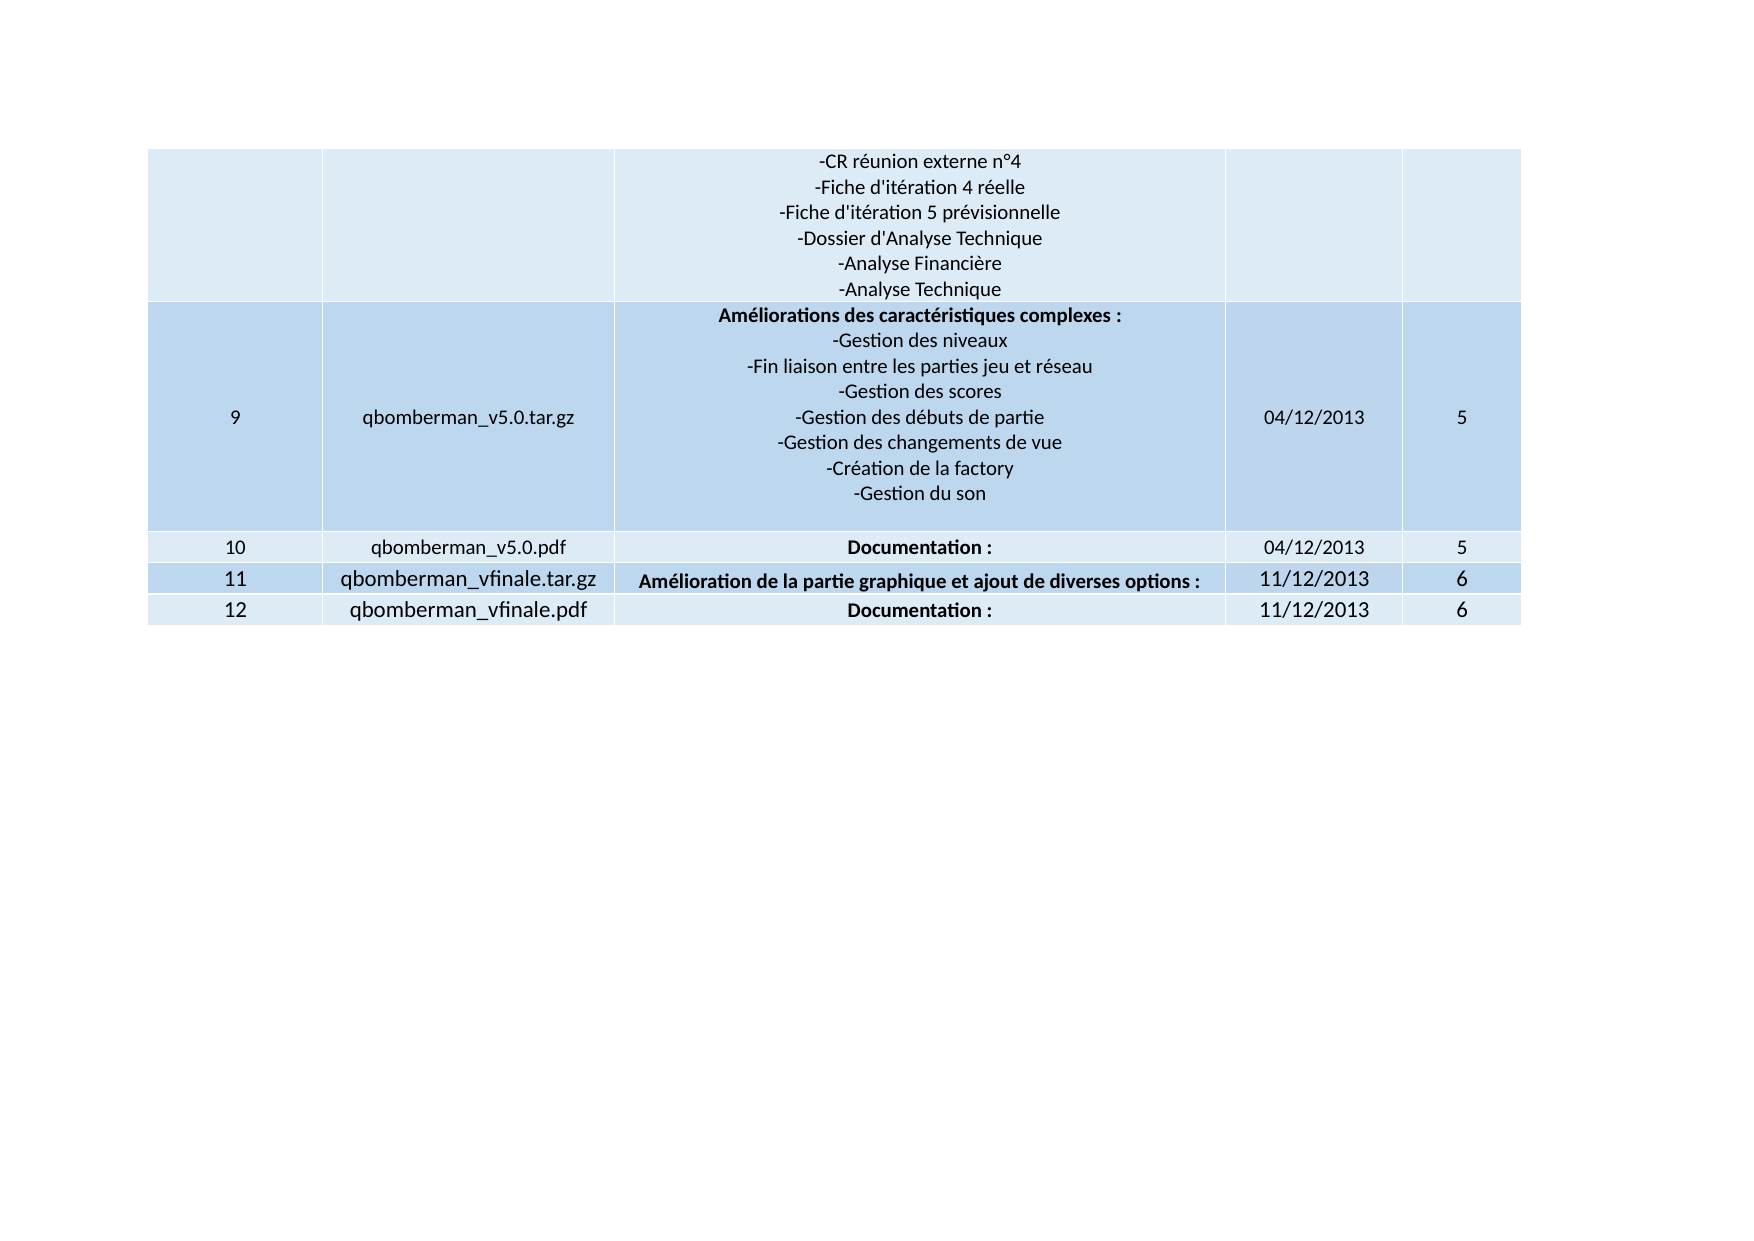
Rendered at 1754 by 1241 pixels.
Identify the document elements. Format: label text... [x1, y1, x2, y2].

table_cell Documentation : [615, 532, 1225, 562]
table_cell 10 [148, 532, 322, 562]
table_cell 9 [148, 302, 322, 531]
table_cell qbomberman_v5.0.pdf [323, 532, 614, 562]
table_cell 6 [1403, 563, 1521, 593]
table_cell 04/12/2013 [1226, 302, 1402, 531]
table_cell 6 [1403, 595, 1521, 625]
table_cell -CR réunion externe n°4 -Fiche d'itération 4 réelle -Fiche d'itération 5 prévisionnelle -Dossier d'Analyse Technique -Analyse Financière -Analyse Technique [615, 149, 1225, 301]
table_cell 5 [1403, 302, 1521, 531]
table_cell 04/12/2013 [1226, 532, 1402, 562]
table_cell Documentation : [615, 595, 1225, 625]
table_cell qbomberman_vfinale.tar.gz [323, 563, 614, 593]
table_cell 12 [148, 595, 322, 625]
table_cell qbomberman_v5.0.tar.gz [323, 302, 614, 531]
table_cell Amélioration de la partie graphique et ajout de diverses options : [615, 563, 1225, 593]
table_cell Améliorations des caractéristiques complexes : -Gestion des niveaux -Fin liaison entre les parties jeu et réseau -Gestion des scores -Gestion des débuts de partie -Gestion des changements de vue -Création de la factory -Gestion du son [615, 302, 1225, 531]
table_cell 11/12/2013 [1226, 563, 1402, 593]
table_cell [1226, 149, 1402, 301]
table_cell [148, 149, 322, 301]
table_cell 11 [148, 563, 322, 593]
table_cell [1403, 149, 1521, 301]
table_cell qbomberman_vfinale.pdf [323, 595, 614, 625]
table_cell [323, 149, 614, 301]
table_cell 5 [1403, 532, 1521, 562]
table_cell 11/12/2013 [1226, 595, 1402, 625]
